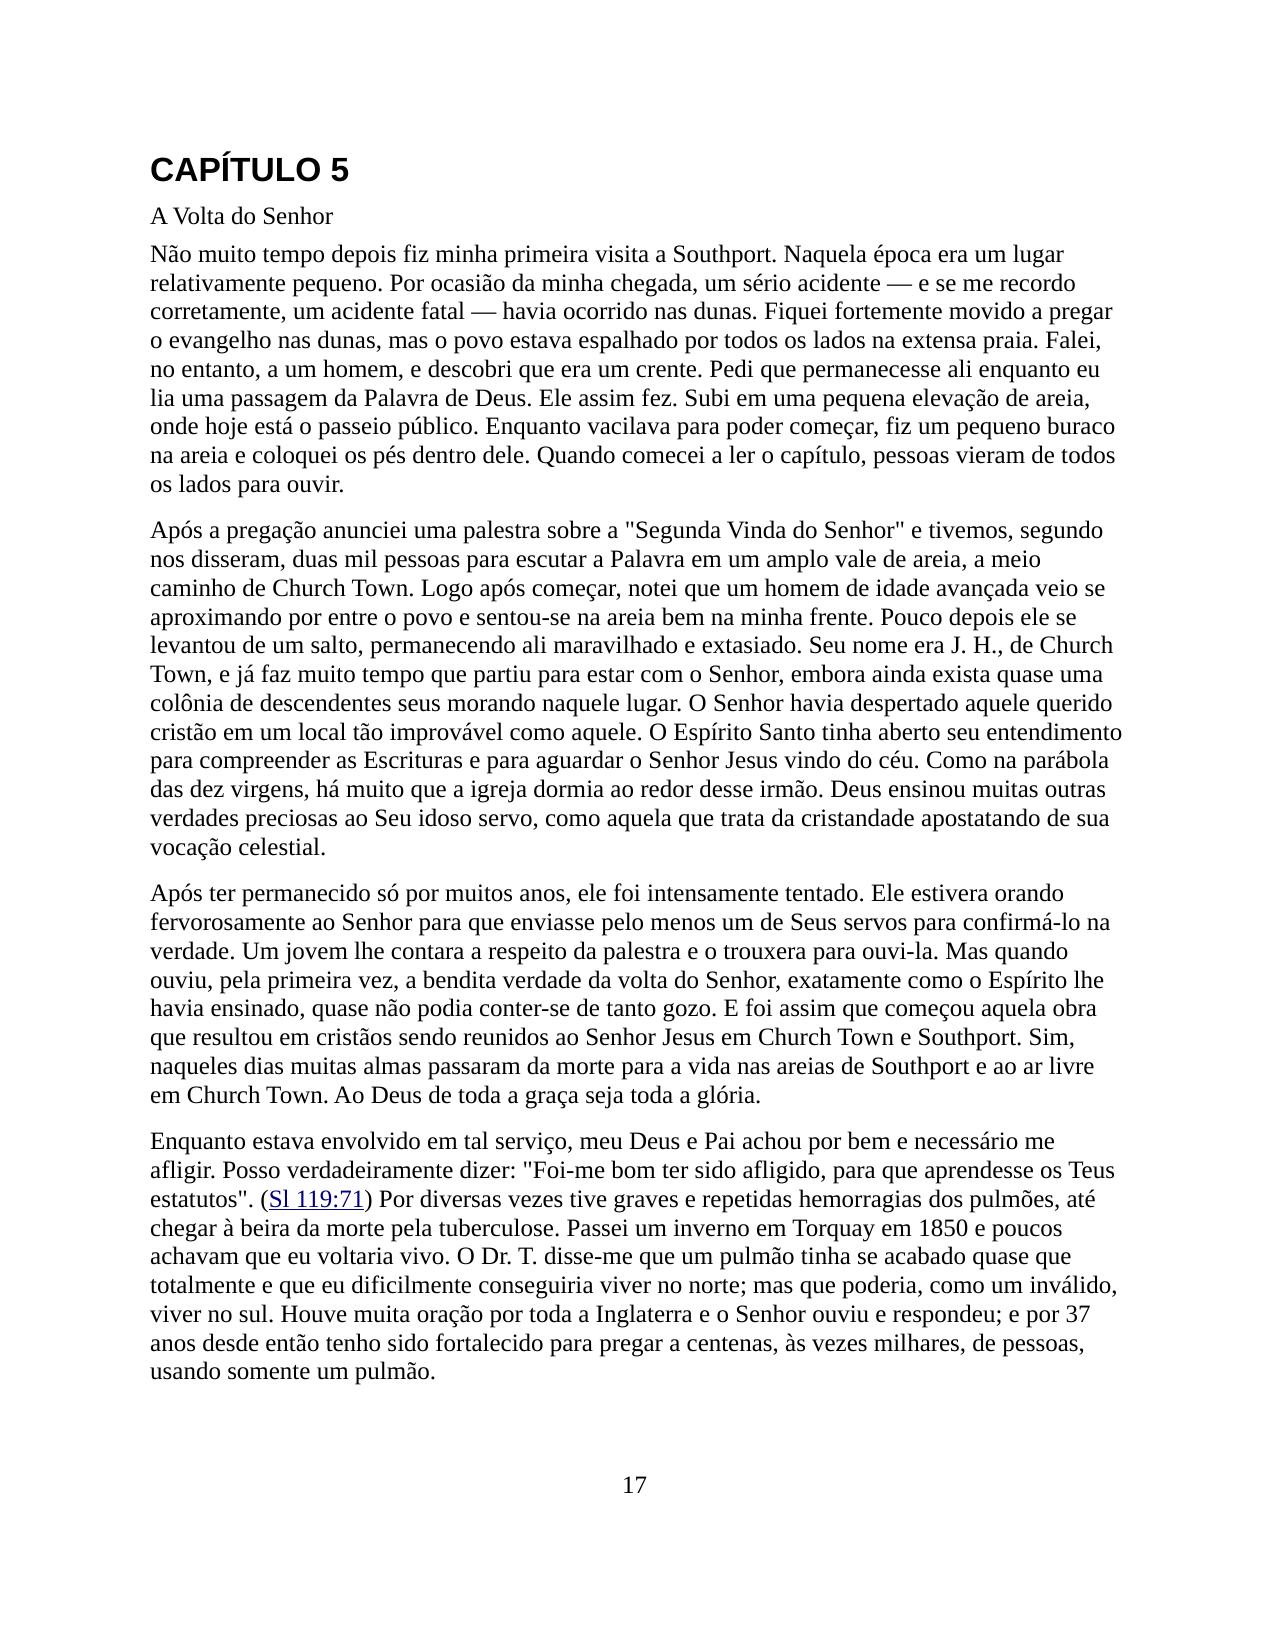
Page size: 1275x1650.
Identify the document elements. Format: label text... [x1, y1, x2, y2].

subtitle CAPÍTULO 5 [150, 150, 1125, 189]
text Enquanto estava envolvido em tal serviço, meu Deus e Pai achou por bem e necessário me afligir. Posso verdadeiramente dizer: "Foi-me bom ter sido afligido, para que aprendesse os Teus estatutos". (Sl 119:71) Por diversas vezes tive graves e repetidas hemorragias dos pulmões, até chegar à beira da morte pela tuberculose. Passei um inverno em Torquay em 1850 e poucos achavam que eu voltaria vivo. O Dr. T. disse-me que um pulmão tinha se acabado quase que totalmente e que eu dificilmente conseguiria viver no norte; mas que poderia, como um inválido, viver no sul. Houve muita oração por toda a Inglaterra e o Senhor ouviu e respondeu; e por 37 anos desde então tenho sido fortalecido para pregar a centenas, às vezes milhares, de pessoas, usando somente um pulmão. [150, 1126, 1125, 1385]
text A Volta do Senhor [150, 201, 1125, 230]
text Não muito tempo depois fiz minha primeira visita a Southport. Naquela época era um lugar relativamente pequeno. Por ocasião da minha chegada, um sério acidente — e se me recordo corretamente, um acidente fatal — havia ocorrido nas dunas. Fiquei fortemente movido a pregar o evangelho nas dunas, mas o povo estava espalhado por todos os lados na extensa praia. Falei, no entanto, a um homem, e descobri que era um crente. Pedi que permanecesse ali enquanto eu lia uma passagem da Palavra de Deus. Ele assim fez. Subi em uma pequena elevação de areia, onde hoje está o passeio público. Enquanto vacilava para poder começar, fiz um pequeno buraco na areia e coloquei os pés dentro dele. Quando comecei a ler o capítulo, pessoas vieram de todos os lados para ouvir. [150, 239, 1125, 498]
text Após ter permanecido só por muitos anos, ele foi intensamente tentado. Ele estivera orando fervorosamente ao Senhor para que enviasse pelo menos um de Seus servos para confirmá-lo na verdade. Um jovem lhe contara a respeito da palestra e o trouxera para ouvi-la. Mas quando ouviu, pela primeira vez, a bendita verdade da volta do Senhor, exatamente como o Espírito lhe havia ensinado, quase não podia conter-se de tanto gozo. E foi assim que começou aquela obra que resultou em cristãos sendo reunidos ao Senhor Jesus em Church Town e Southport. Sim, naqueles dias muitas almas passaram da morte para a vida nas areias de Southport e ao ar livre em Church Town. Ao Deus de toda a graça seja toda a glória. [150, 878, 1125, 1108]
text Após a pregação anunciei uma palestra sobre a "Segunda Vinda do Senhor" e tivemos, segundo nos disseram, duas mil pessoas para escutar a Palavra em um amplo vale de areia, a meio caminho de Church Town. Logo após começar, notei que um homem de idade avançada veio se aproximando por entre o povo e sentou-se na areia bem na minha frente. Pouco depois ele se levantou de um salto, permanecendo ali maravilhado e extasiado. Seu nome era J. H., de Church Town, e já faz muito tempo que partiu para estar com o Senhor, embora ainda exista quase uma colônia de descendentes seus morando naquele lugar. O Senhor havia despertado aquele querido cristão em um local tão improvável como aquele. O Espírito Santo tinha aberto seu entendimento para compreender as Escrituras e para aguardar o Senhor Jesus vindo do céu. Como na parábola das dez virgens, há muito que a igreja dormia ao redor desse irmão. Deus ensinou muitas outras verdades preciosas ao Seu idoso servo, como aquela que trata da cristandade apostatando de sua vocação celestial. [150, 516, 1125, 861]
